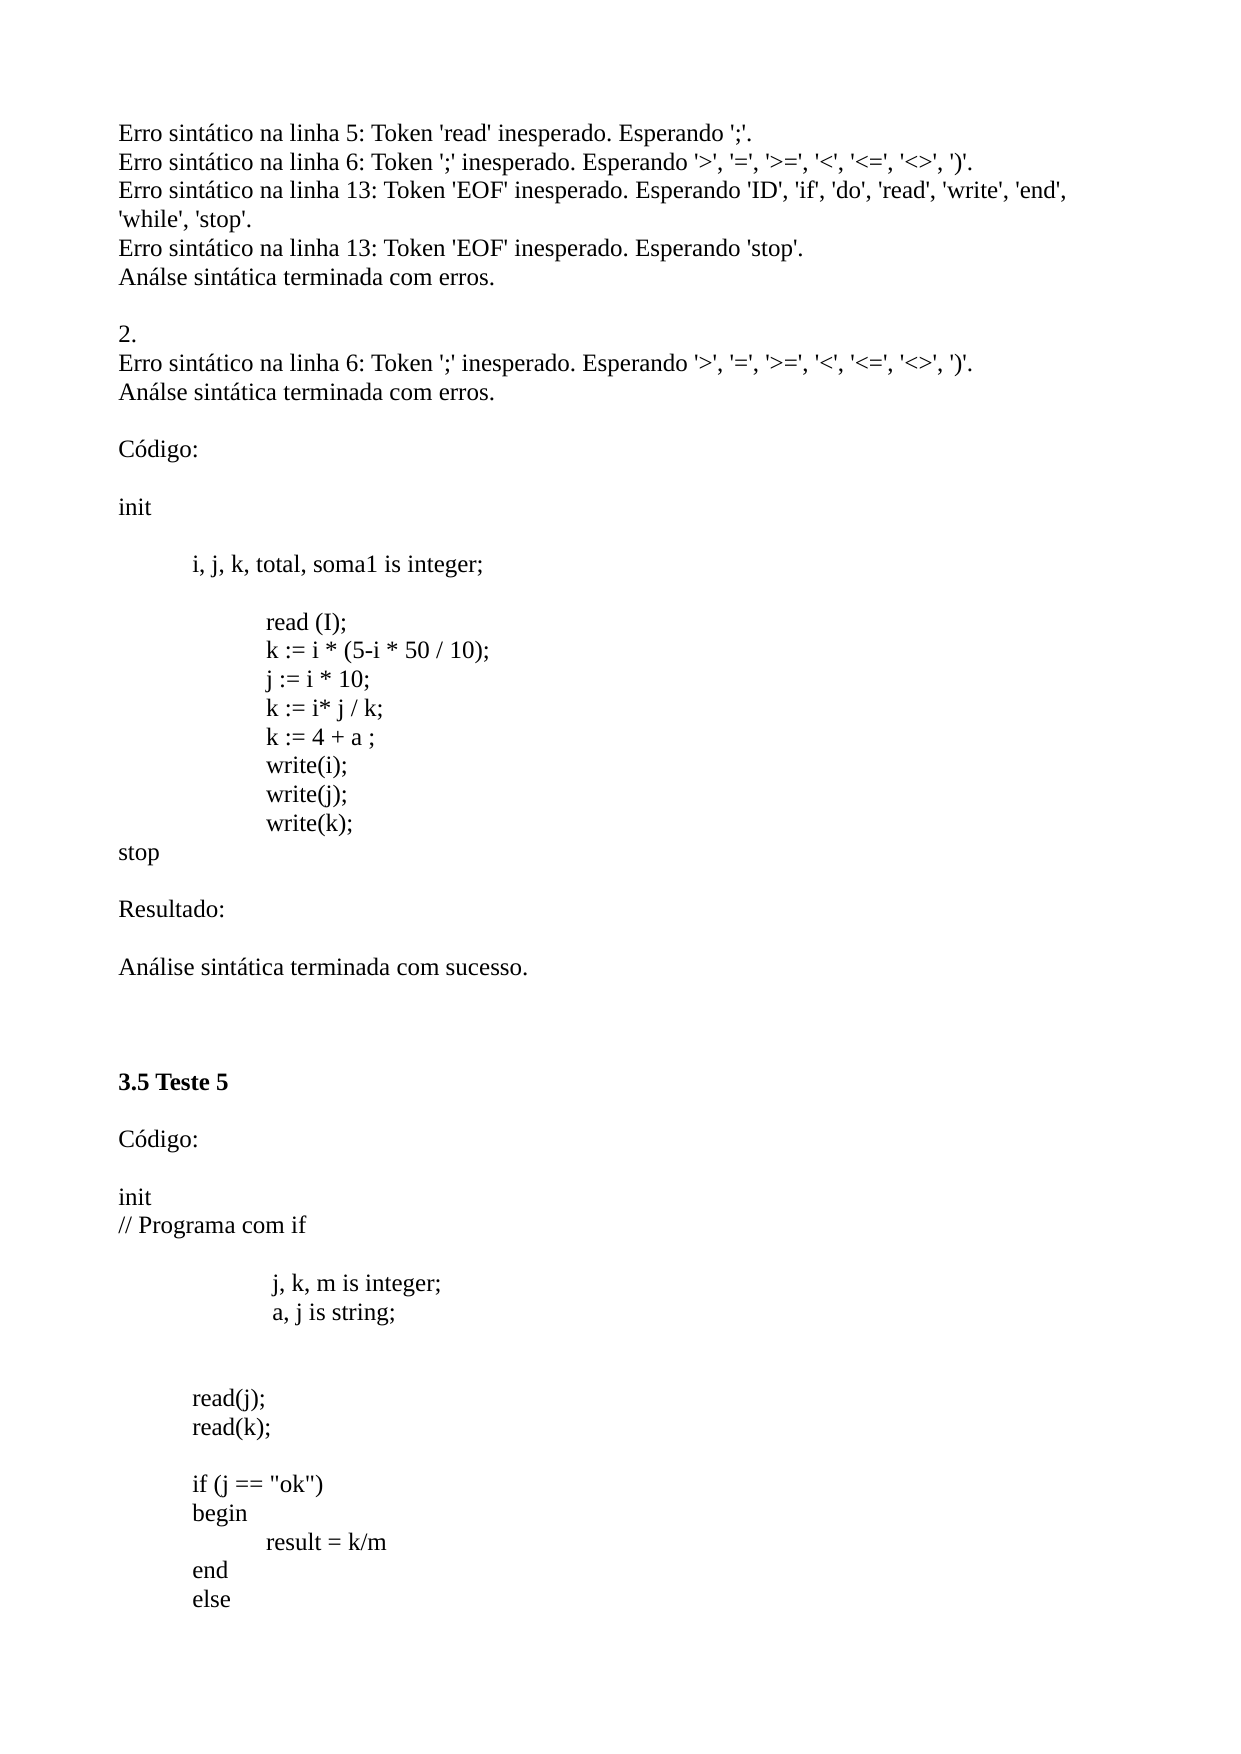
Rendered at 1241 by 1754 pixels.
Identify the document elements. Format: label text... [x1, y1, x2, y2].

text read(j); [118, 1383, 1122, 1412]
text else [118, 1584, 1122, 1613]
text Análise sintática terminada com sucesso. [118, 952, 1122, 981]
text write(i); [118, 751, 1122, 779]
text Erro sintático na linha 6: Token ';' inesperado. Esperando '>', '=', '>=', '<', '<=', '<>', ')'. [118, 348, 1122, 377]
text k := 4 + a ; [118, 722, 1122, 751]
text i, j, k, total, soma1 is integer; [118, 549, 1122, 578]
text j, k, m is integer; [118, 1268, 1122, 1297]
text read (I); [118, 607, 1122, 636]
text Erro sintático na linha 6: Token ';' inesperado. Esperando '>', '=', '>=', '<', '<=', '<>', ')'. [118, 147, 1122, 176]
text init [118, 1182, 1122, 1211]
text j := i * 10; [118, 664, 1122, 693]
text Análse sintática terminada com erros. [118, 377, 1122, 406]
text 2. [118, 319, 1122, 348]
text write(j); [118, 779, 1122, 808]
text k := i * (5-i * 50 / 10); [118, 636, 1122, 664]
text end [118, 1556, 1122, 1584]
text k := i* j / k; [118, 693, 1122, 722]
text 3.5 Teste 5 [118, 1067, 1122, 1096]
text Código: [118, 1124, 1122, 1153]
text Análse sintática terminada com erros. [118, 262, 1122, 291]
text Erro sintático na linha 13: Token 'EOF' inesperado. Esperando 'ID', 'if', 'do', 'read', 'write', 'end', 'while', 'stop'. [118, 176, 1122, 233]
text // Programa com if [118, 1211, 1122, 1239]
text Erro sintático na linha 5: Token 'read' inesperado. Esperando ';'. [118, 118, 1122, 147]
text init [118, 492, 1122, 521]
text if (j == "ok") [118, 1469, 1122, 1498]
text write(k); [118, 808, 1122, 837]
text Erro sintático na linha 13: Token 'EOF' inesperado. Esperando 'stop'. [118, 233, 1122, 262]
text a, j is string; [118, 1297, 1122, 1326]
text read(k); [118, 1412, 1122, 1441]
text stop [118, 837, 1122, 866]
text begin [118, 1498, 1122, 1527]
text result = k/m [118, 1527, 1122, 1556]
text Código: [118, 434, 1122, 463]
text Resultado: [118, 894, 1122, 923]
